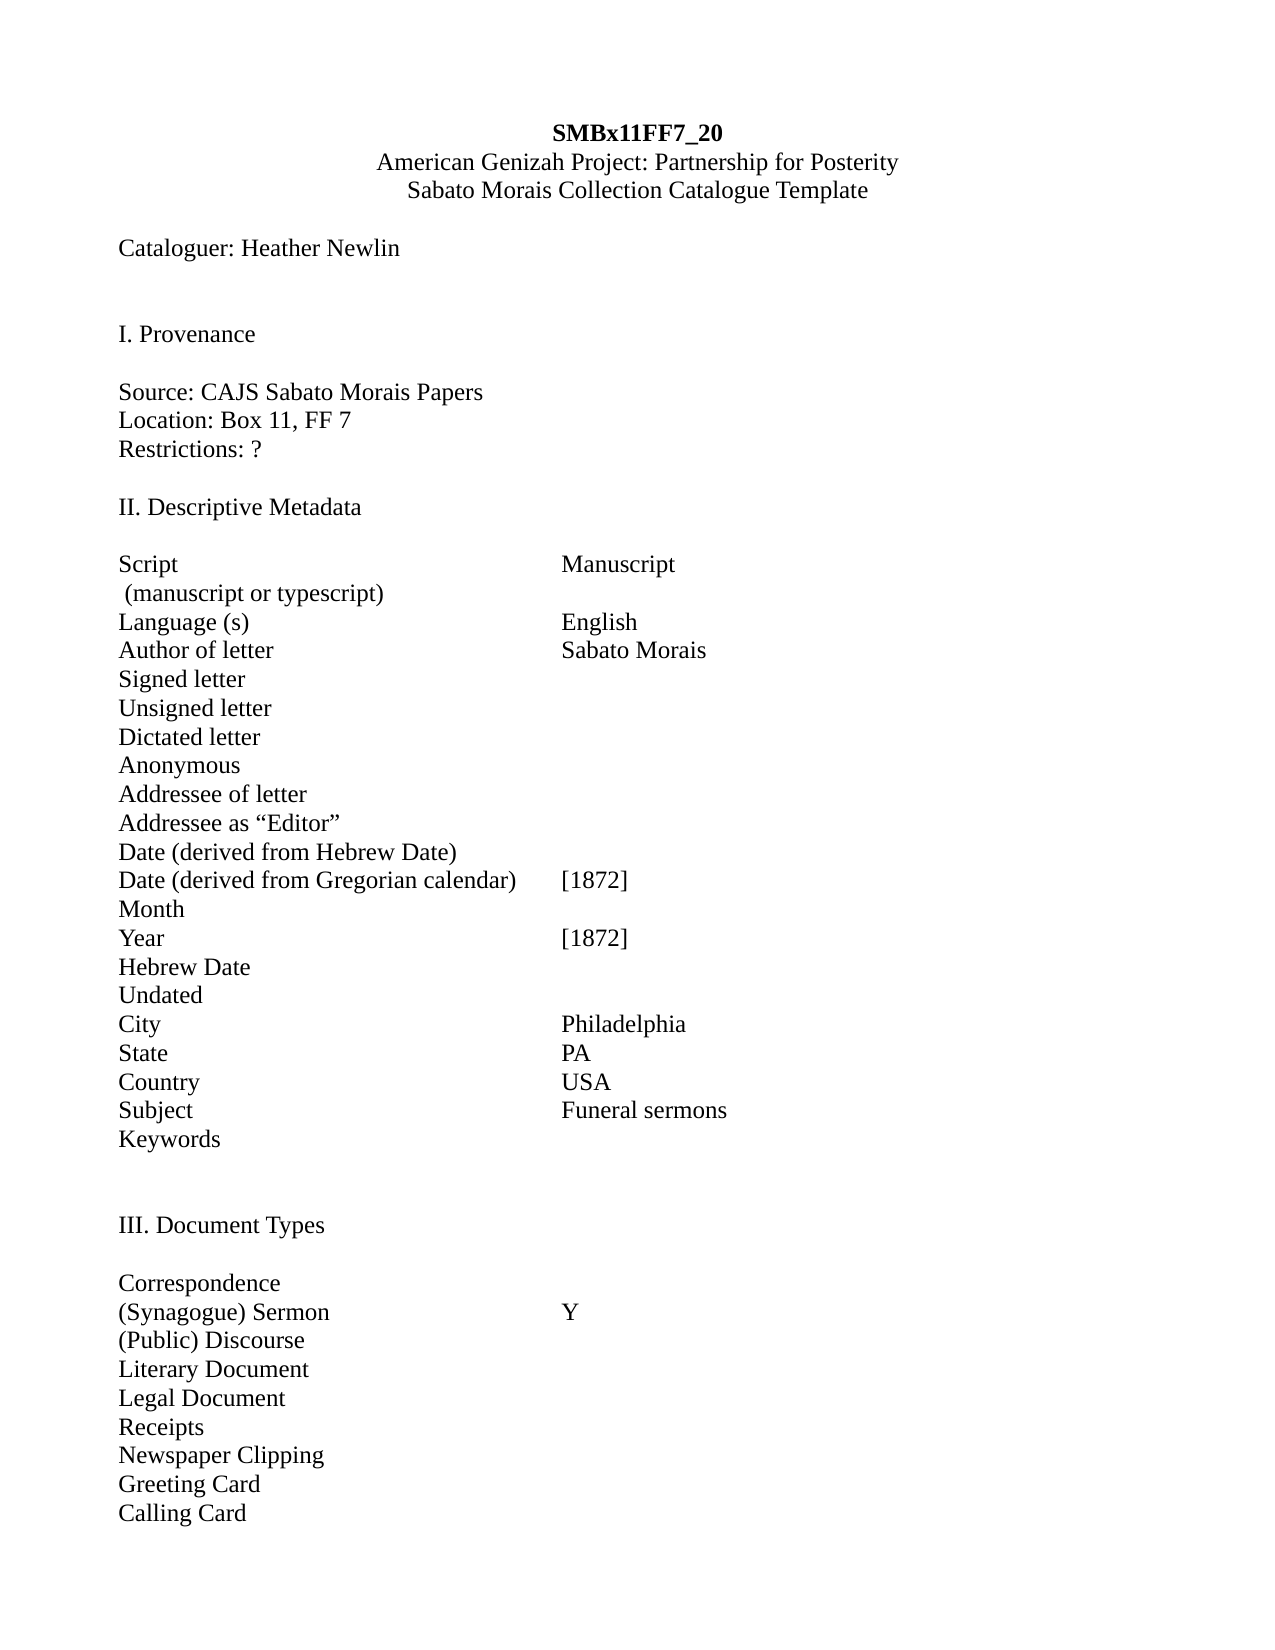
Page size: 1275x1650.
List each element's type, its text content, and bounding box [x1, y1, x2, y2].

text SMBx11FF7_20 [118, 118, 1157, 147]
text State PA [118, 1038, 1157, 1067]
text (manuscript or typescript) [118, 578, 1157, 607]
text Language (s) English [118, 607, 1157, 636]
text Date (derived from Gregorian calendar) [1872] [118, 866, 1157, 894]
text Date (derived from Hebrew Date) [118, 837, 1157, 866]
text (Synagogue) Sermon Y [118, 1297, 1157, 1326]
text Legal Document [118, 1383, 1157, 1412]
text Cataloguer: Heather Newlin [118, 233, 1157, 262]
text Dictated letter [118, 722, 1157, 751]
text Country USA [118, 1067, 1157, 1096]
text (Public) Discourse [118, 1326, 1157, 1354]
text Correspondence [118, 1268, 1157, 1297]
text Anonymous [118, 751, 1157, 779]
text Hebrew Date [118, 952, 1157, 981]
text Sabato Morais Collection Catalogue Template [118, 176, 1157, 204]
text Keywords [118, 1124, 1157, 1153]
text Author of letter Sabato Morais [118, 636, 1157, 664]
text Undated [118, 981, 1157, 1009]
text Addressee as “Editor” [118, 808, 1157, 837]
text I. Provenance [118, 319, 1157, 348]
text Restrictions: ? [118, 434, 1157, 463]
text Year [1872] [118, 923, 1157, 952]
text Location: Box 11, FF 7 [118, 406, 1157, 434]
text Unsigned letter [118, 693, 1157, 722]
text Subject Funeral sermons [118, 1096, 1157, 1124]
text Receipts [118, 1412, 1157, 1441]
text II. Descriptive Metadata [118, 492, 1157, 521]
text City Philadelphia [118, 1009, 1157, 1038]
text Script Manuscript [118, 549, 1157, 578]
text Greeting Card [118, 1469, 1157, 1498]
text Calling Card [118, 1498, 1157, 1527]
text Signed letter [118, 664, 1157, 693]
text Month [118, 894, 1157, 923]
text American Genizah Project: Partnership for Posterity [118, 147, 1157, 176]
text Newspaper Clipping [118, 1441, 1157, 1469]
text Literary Document [118, 1354, 1157, 1383]
text Addressee of letter [118, 779, 1157, 808]
text Source: CAJS Sabato Morais Papers [118, 377, 1157, 406]
text III. Document Types [118, 1211, 1157, 1239]
